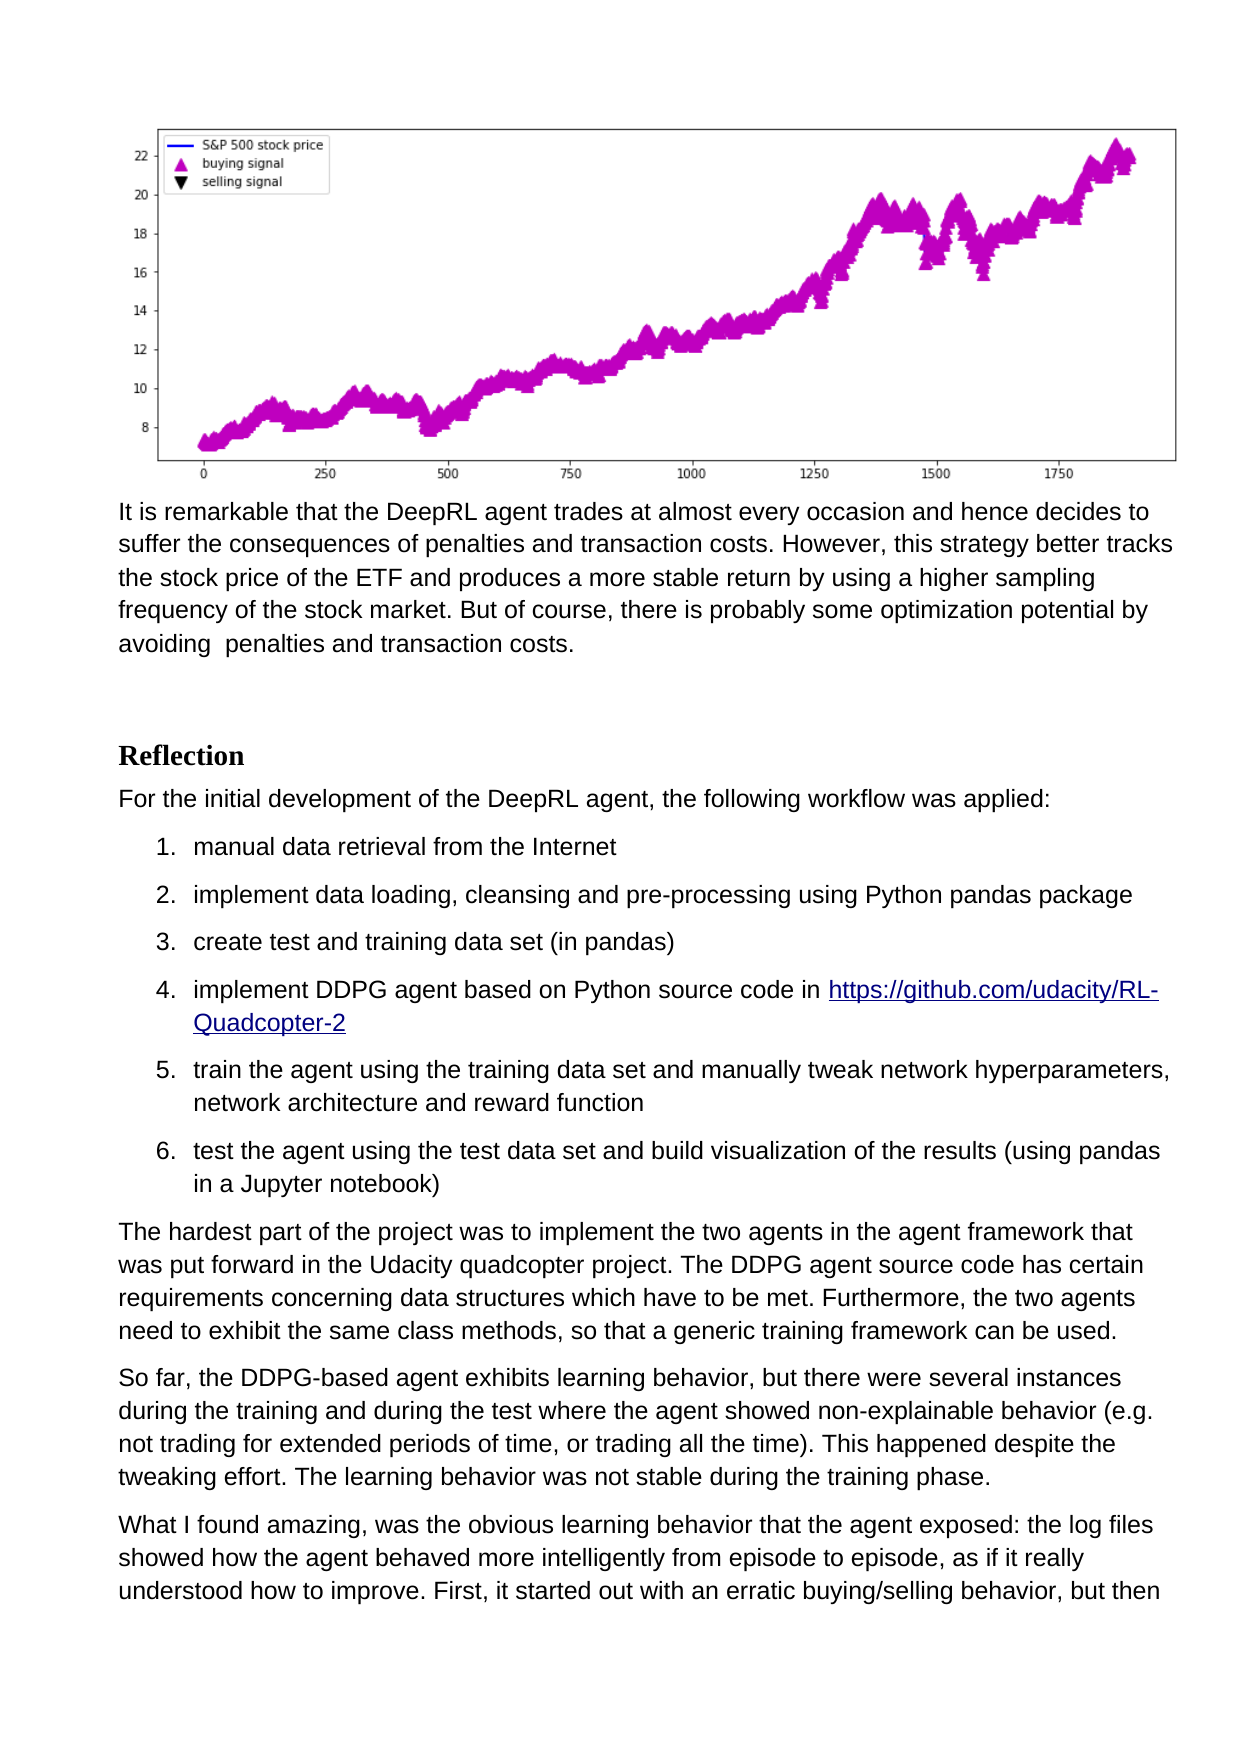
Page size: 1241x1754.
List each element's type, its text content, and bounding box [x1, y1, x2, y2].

text The hardest part of the project was to implement the two agents in the agent framework that was put forward in the Udacity quadcopter project. The DDPG agent source code has certain requirements concerning data structures which have to be met. Furthermore, the two agents need to exhibit the same class methods, so that a generic training framework can be used. [118, 1217, 1181, 1344]
subtitle Reflection [118, 738, 1181, 772]
list manual data retrieval from the Internet [156, 832, 1181, 861]
list test the agent using the test data set and build visualization of the results (using pandas in a Jupyter notebook) [156, 1136, 1181, 1198]
list implement data loading, cleansing and pre-processing using Python pandas package [156, 879, 1181, 908]
list create test and training data set (in pandas) [156, 927, 1181, 956]
text So far, the DDPG-based agent exhibits learning behavior, but there were several instances during the training and during the test where the agent showed non-explainable behavior (e.g. not trading for extended periods of time, or trading all the time). This happened despite the tweaking effort. The learning behavior was not stable during the training phase. [118, 1363, 1181, 1491]
list train the agent using the training data set and manually tweak network hyperparameters, network architecture and reward function [156, 1055, 1181, 1117]
text What I found amazing, was the obvious learning behavior that the agent exposed: the log files showed how the agent behaved more intelligently from episode to episode, as if it really understood how to improve. First, it started out with an erratic buying/selling behavior, but then [118, 1510, 1181, 1605]
list implement DDPG agent based on Python source code in https://github.com/udacity/RL-Quadcopter-2 [156, 975, 1181, 1037]
picture [121, 118, 1178, 493]
text It is remarkable that the DeepRL agent trades at almost every occasion and hence decides to suffer the consequences of penalties and transaction costs. However, this strategy better tracks the stock price of the ETF and produces a more stable return by using a higher sampling frequency of the stock market. But of course, there is probably some optimization potential by avoiding penalties and transaction costs. [118, 118, 1181, 657]
text For the initial development of the DeepRL agent, the following workflow was applied: [118, 784, 1181, 813]
